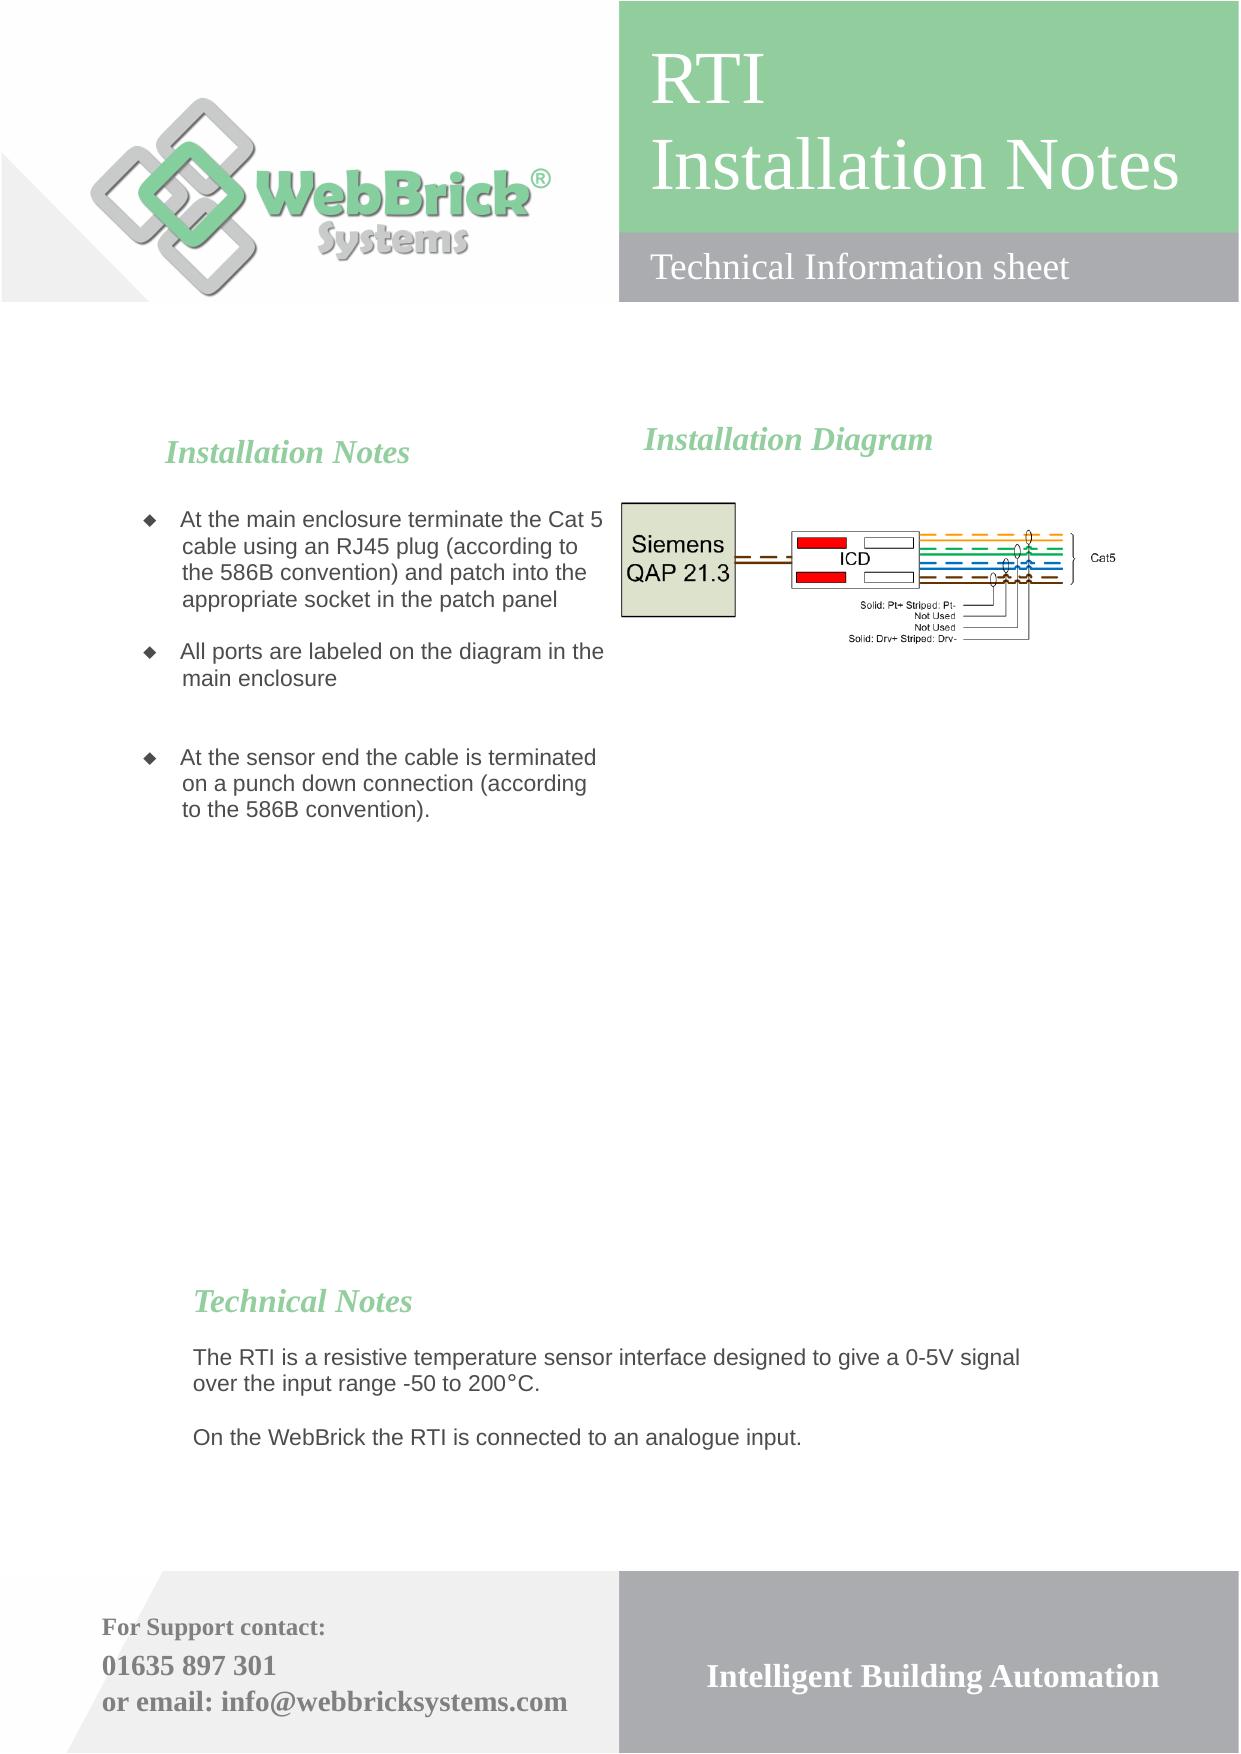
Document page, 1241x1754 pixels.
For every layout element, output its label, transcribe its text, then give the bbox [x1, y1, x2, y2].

picture [610, 496, 1125, 657]
text Installation Notes [143, 432, 610, 470]
text For Support contact: [102, 1612, 612, 1641]
list At the main enclosure terminate the Cat 5 cable using an RJ45 plug (according to the 586B convention) and patch into the appropriate socket in the patch panel [143, 506, 610, 612]
picture [1, 1, 1239, 302]
list At the sensor end the cable is terminated on a punch down connection (according to the 586B convention). [143, 744, 610, 823]
text Installation Diagram [627, 419, 1108, 458]
text 01635 897 301 [102, 1648, 612, 1681]
text RTI Installation Notes [650, 33, 1209, 206]
text Technical Information sheet [650, 244, 1209, 286]
list All ports are labeled on the diagram in the main enclosure [143, 638, 610, 691]
text Technical Notes [193, 1282, 1028, 1320]
text On the WebBrick the RTI is connected to an analogue input. [193, 1423, 1028, 1450]
text The RTI is a resistive temperature sensor interface designed to give a 0-5V signal over the input range -50 to 200°C. [193, 1344, 1028, 1397]
text or email: info@webbricksystems.com [102, 1684, 612, 1717]
text Intelligent Building Automation [689, 1656, 1197, 1694]
picture [1, 1571, 1239, 1753]
